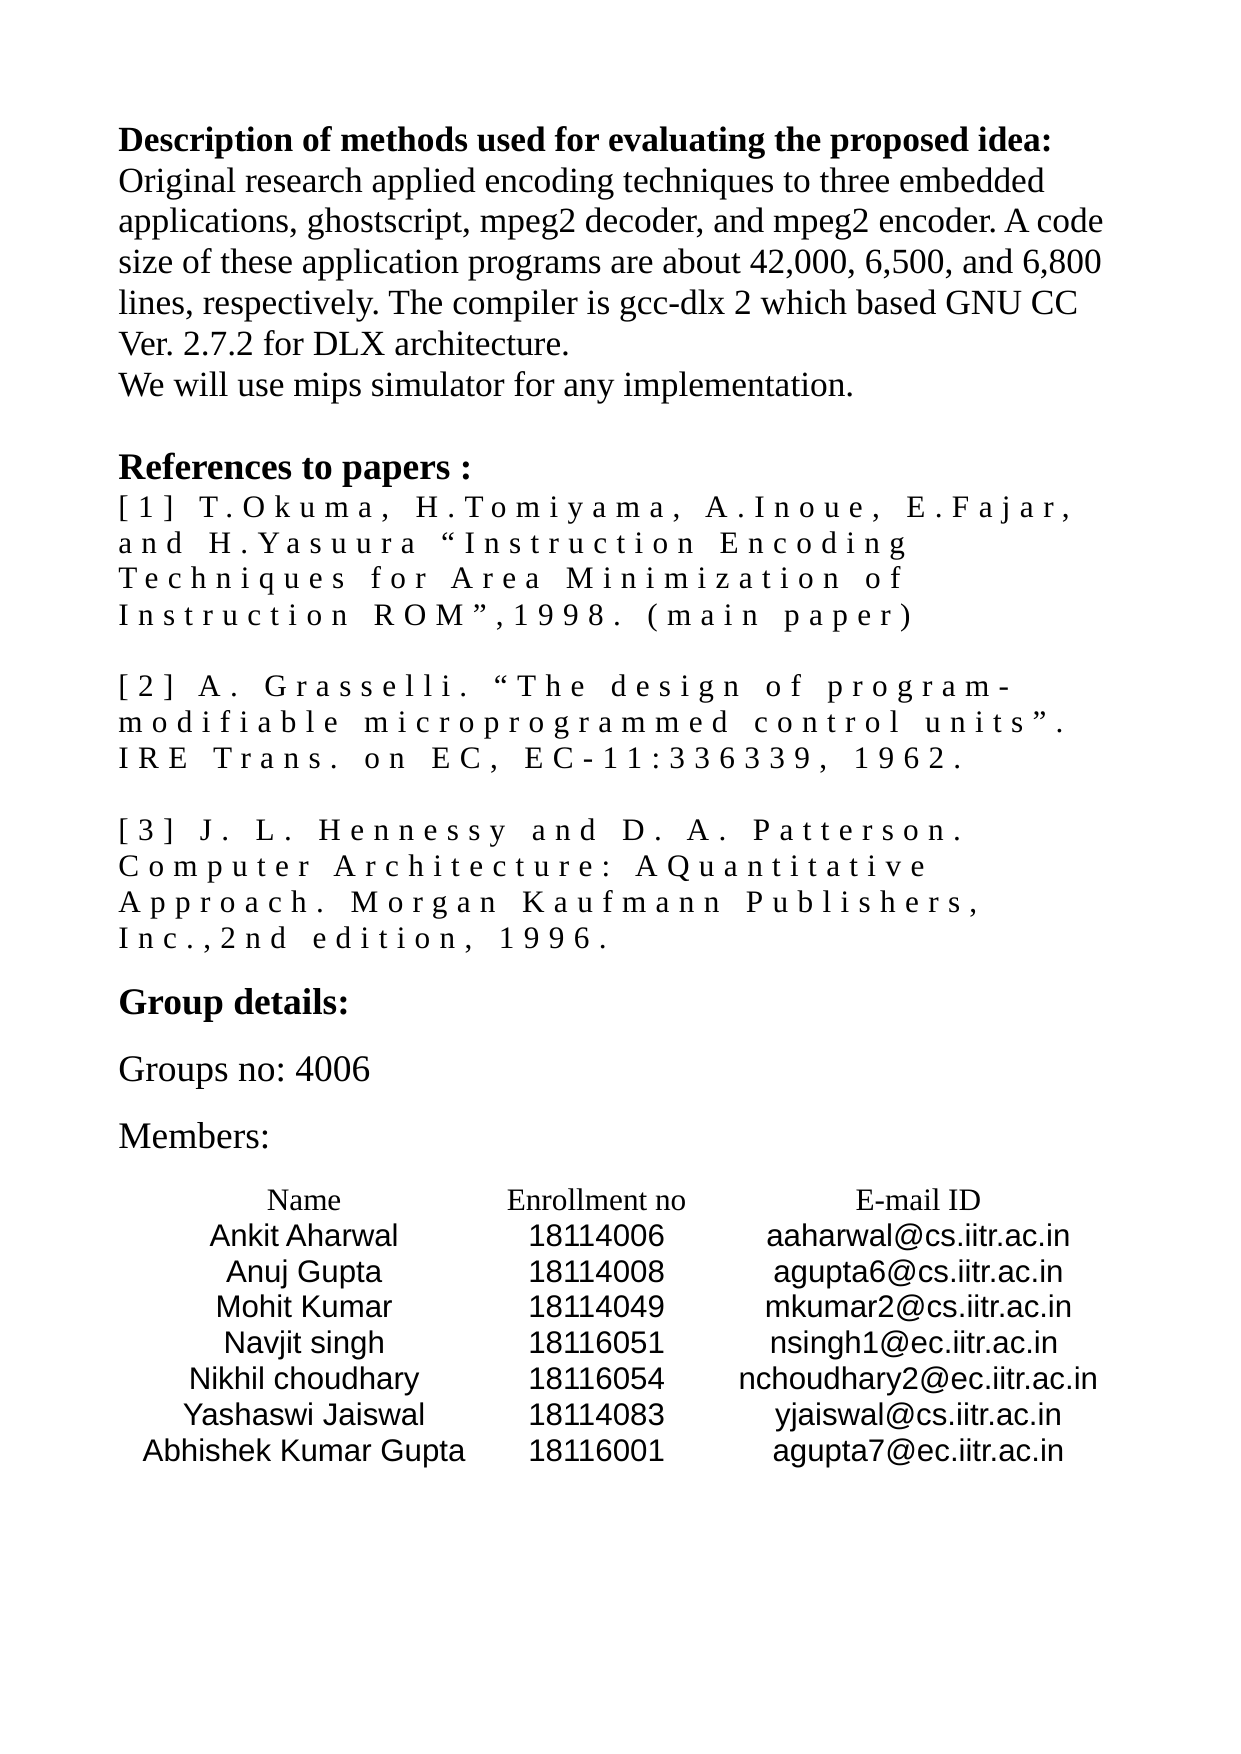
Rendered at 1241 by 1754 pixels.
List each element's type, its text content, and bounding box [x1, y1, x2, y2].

table_cell Yashaswi Jaiswal [118, 1396, 490, 1432]
table_cell 18114049 [490, 1289, 703, 1324]
table_cell Abhishek Kumar Gupta [118, 1432, 490, 1468]
table_cell Navjit singh [118, 1325, 490, 1360]
table_cell 18116054 [490, 1360, 703, 1396]
text Group details: [118, 979, 1122, 1022]
text Description of methods used for evaluating the proposed idea: [118, 118, 1122, 159]
table_cell 18116001 [490, 1432, 703, 1468]
text Members: [118, 1113, 1122, 1157]
table_cell agupta6@cs.iitr.ac.in [703, 1253, 1134, 1288]
table_cell 18114083 [490, 1396, 703, 1432]
table_cell Mohit Kumar [118, 1289, 490, 1324]
table_cell Ankit Aharwal [118, 1217, 490, 1253]
table_cell Nikhil choudhary [118, 1360, 490, 1396]
table_cell yjaiswal@cs.iitr.ac.in [703, 1396, 1134, 1432]
table_cell mkumar2@cs.iitr.ac.in [703, 1289, 1134, 1324]
table_cell 18116051 [490, 1325, 703, 1360]
table_header Enrollment no [490, 1181, 703, 1217]
text applications, ghostscript, mpeg2 decoder, and mpeg2 encoder. A code size of these application programs are about 42,000, 6,500, and 6,800 lines, respectively. The compiler is gcc-dlx 2 which based GNU CC Ver. 2.7.2 for DLX architecture. [118, 200, 1122, 363]
table_header E-mail ID [703, 1181, 1134, 1217]
text Original research applied encoding techniques to three embedded [118, 159, 1122, 200]
table_cell nchoudhary2@ec.iitr.ac.in [703, 1360, 1134, 1396]
text [3] J. L. Hennessy and D. A. Patterson. Computer Architecture: AQuantitative Approach. Morgan Kaufmann Publishers, Inc.,2nd edition, 1996. [118, 811, 1122, 955]
table_cell Anuj Gupta [118, 1253, 490, 1288]
text References to papers : [118, 445, 1122, 488]
text [1] T.Okuma, H.Tomiyama, A.Inoue, E.Fajar, and H.Yasuura “Instruction Encoding Techniques for Area Minimization of Instruction ROM”,1998. (main paper) [118, 488, 1122, 632]
text We will use mips simulator for any implementation. [118, 363, 1122, 404]
table_cell agupta7@ec.iitr.ac.in [703, 1432, 1134, 1468]
table_cell 18114008 [490, 1253, 703, 1288]
table_cell aaharwal@cs.iitr.ac.in [703, 1217, 1134, 1253]
text Groups no: 4006 [118, 1046, 1122, 1089]
table_cell nsingh1@ec.iitr.ac.in [703, 1325, 1134, 1360]
text [2] A. Grasselli. “The design of program-modifiable microprogrammed control units”. IRE Trans. on EC, EC-11:336339, 1962. [118, 668, 1122, 775]
table_cell 18114006 [490, 1217, 703, 1253]
table_header Name [118, 1181, 490, 1217]
